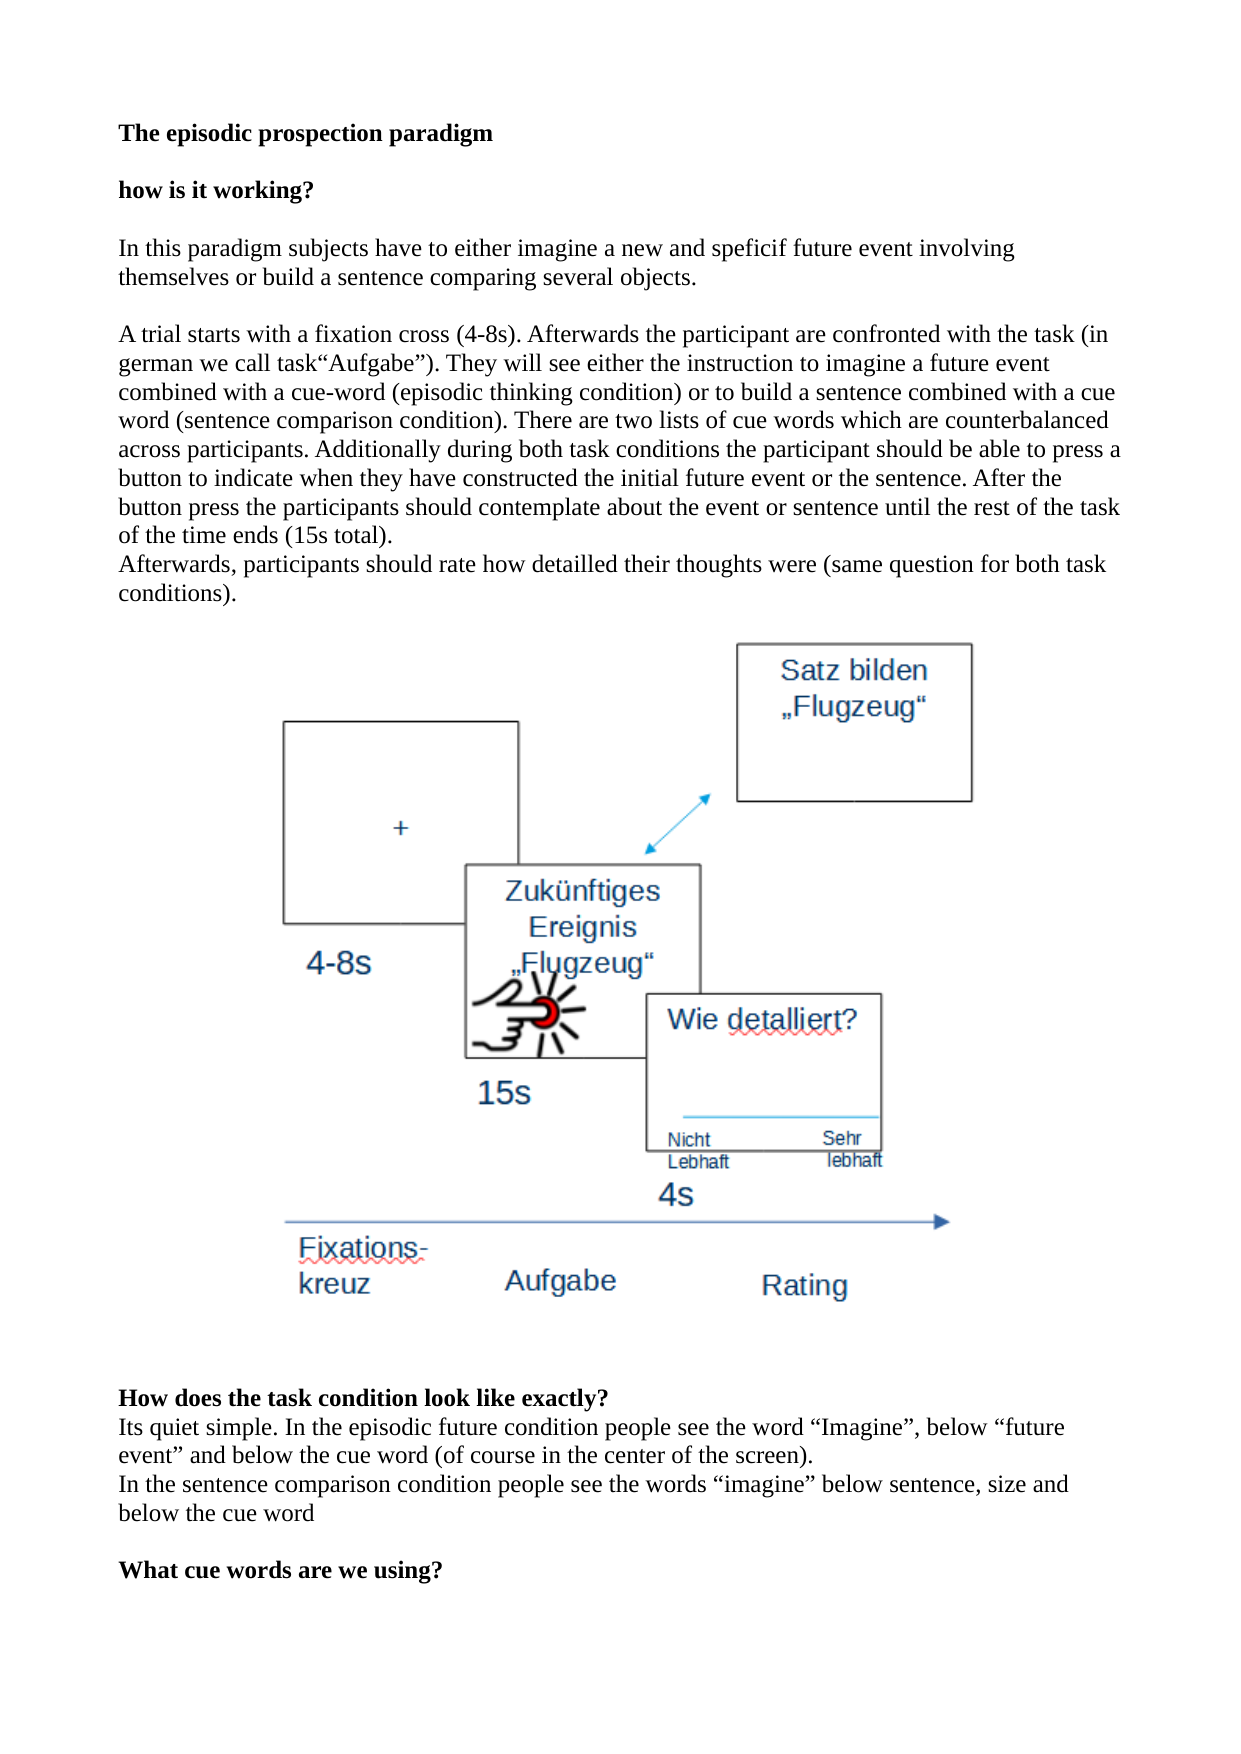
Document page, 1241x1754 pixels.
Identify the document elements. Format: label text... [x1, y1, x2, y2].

text The episodic prospection paradigm [118, 118, 1122, 147]
text In the sentence comparison condition people see the words “imagine” below sentence, size and below the cue word [118, 1469, 1122, 1527]
text In this paradigm subjects have to either imagine a new and speficif future event involving themselves or build a sentence comparing several objects. [118, 233, 1122, 291]
text How does the task condition look like exactly? [118, 1383, 1122, 1412]
text Its quiet simple. In the episodic future condition people see the word “Imagine”, below “future event” and below the cue word (of course in the center of the screen). [118, 1412, 1122, 1469]
text A trial starts with a fixation cross (4-8s). Afterwards the participant are confronted with the task (in german we call task“Aufgabe”). They will see either the instruction to imagine a future event combined with a cue-word (episodic thinking condition) or to build a sentence combined with a cue word (sentence comparison condition). There are two lists of cue words which are counterbalanced across participants. Additionally during both task conditions the participant should be able to press a button to indicate when they have constructed the initial future event or the sentence. After the button press the participants should contemplate about the event or sentence until the rest of the task of the time ends (15s total). [118, 319, 1122, 549]
text Afterwards, participants should rate how detailled their thoughts were (same question for both task conditions). [118, 549, 1122, 607]
text What cue words are we using? [118, 1556, 1122, 1584]
text how is it working? [118, 176, 1122, 204]
